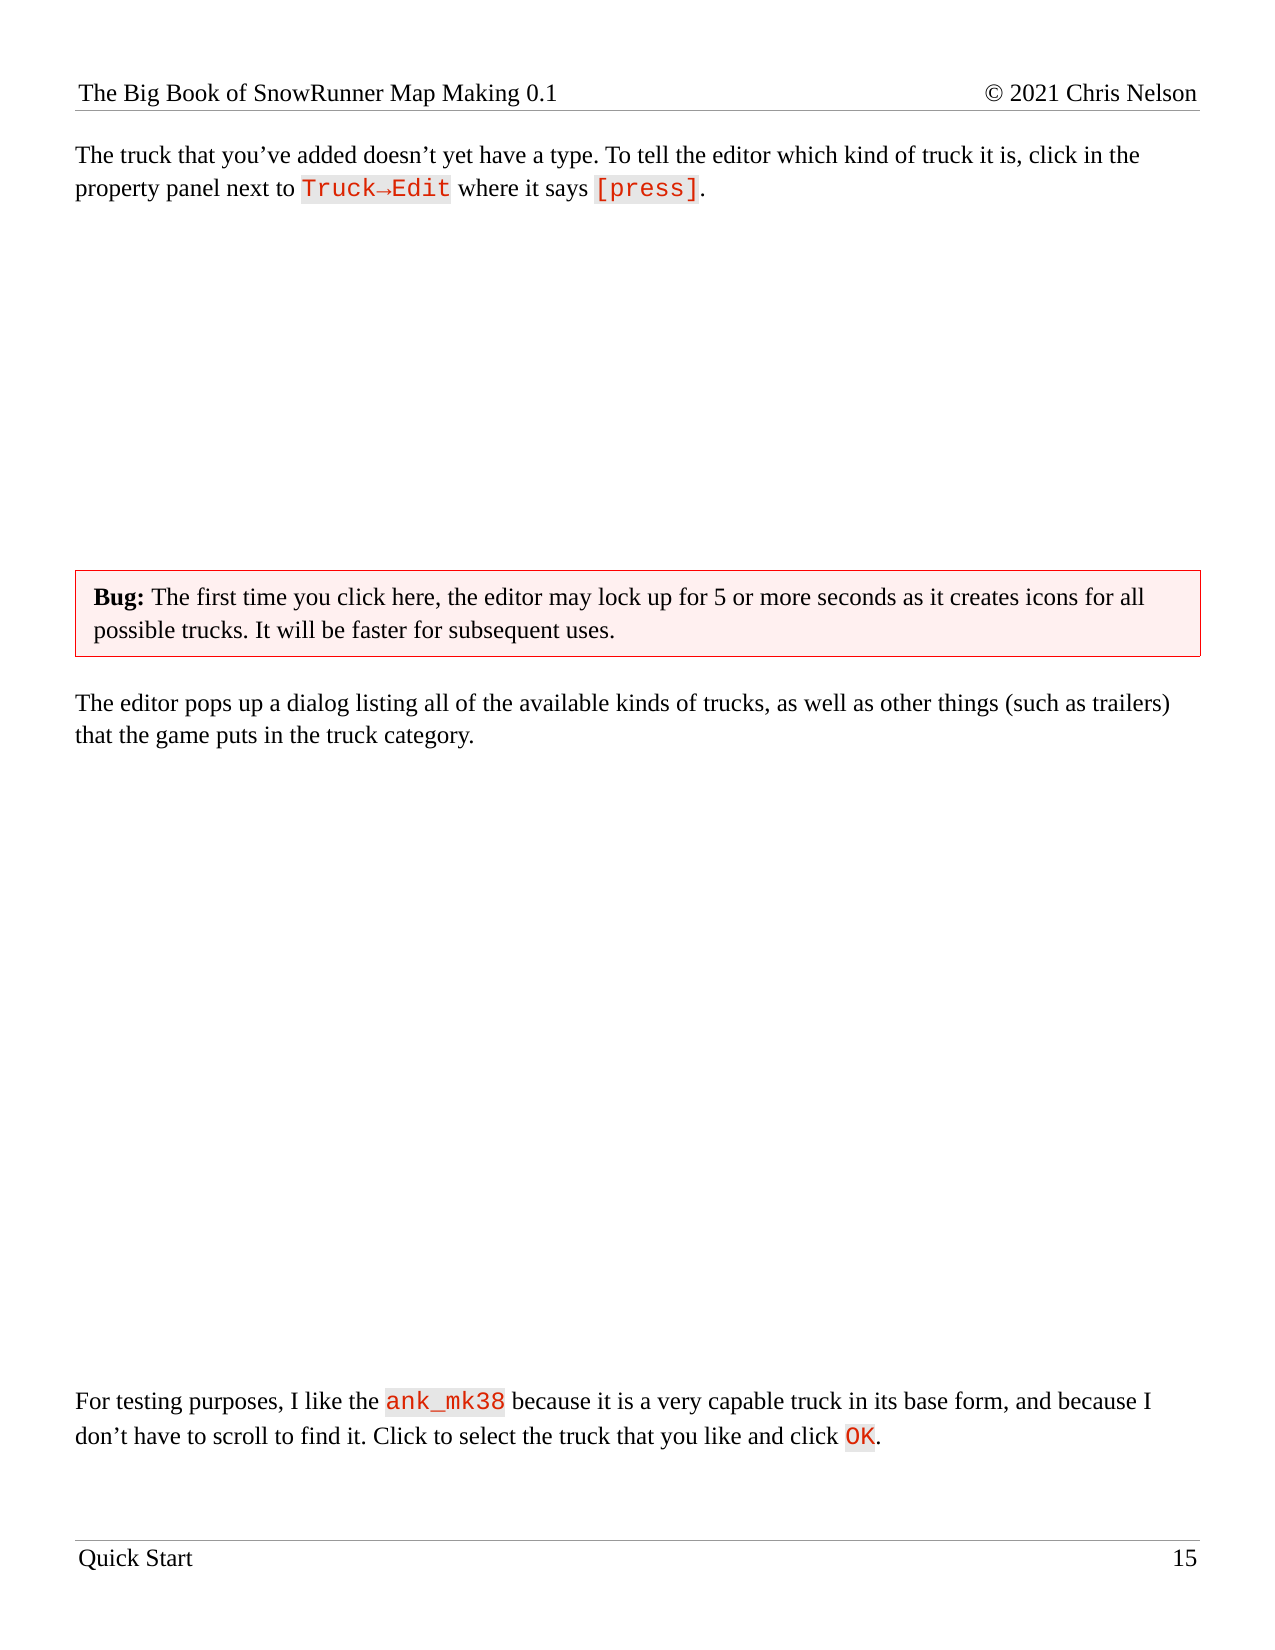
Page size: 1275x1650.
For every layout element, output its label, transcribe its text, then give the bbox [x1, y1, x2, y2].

text The editor pops up a dialog listing all of the available kinds of trucks, as well as other things (such as trailers) that the game puts in the truck category. [75, 688, 1200, 749]
text For testing purposes, I like the ank_mk38 because it is a very capable truck in its base form, and because I don’t have to scroll to find it. Click to select the truck that you like and click OK. [75, 1386, 1200, 1452]
text The truck that you’ve added doesn’t yet have a type. To tell the editor which kind of truck it is, click in the property panel next to Truck→Edit where it says [press]. [75, 140, 1200, 204]
list The first time you click here, the editor may lock up for 5 or more seconds as it creates icons for all possible trucks. It will be faster for subsequent uses. [76, 571, 1200, 656]
